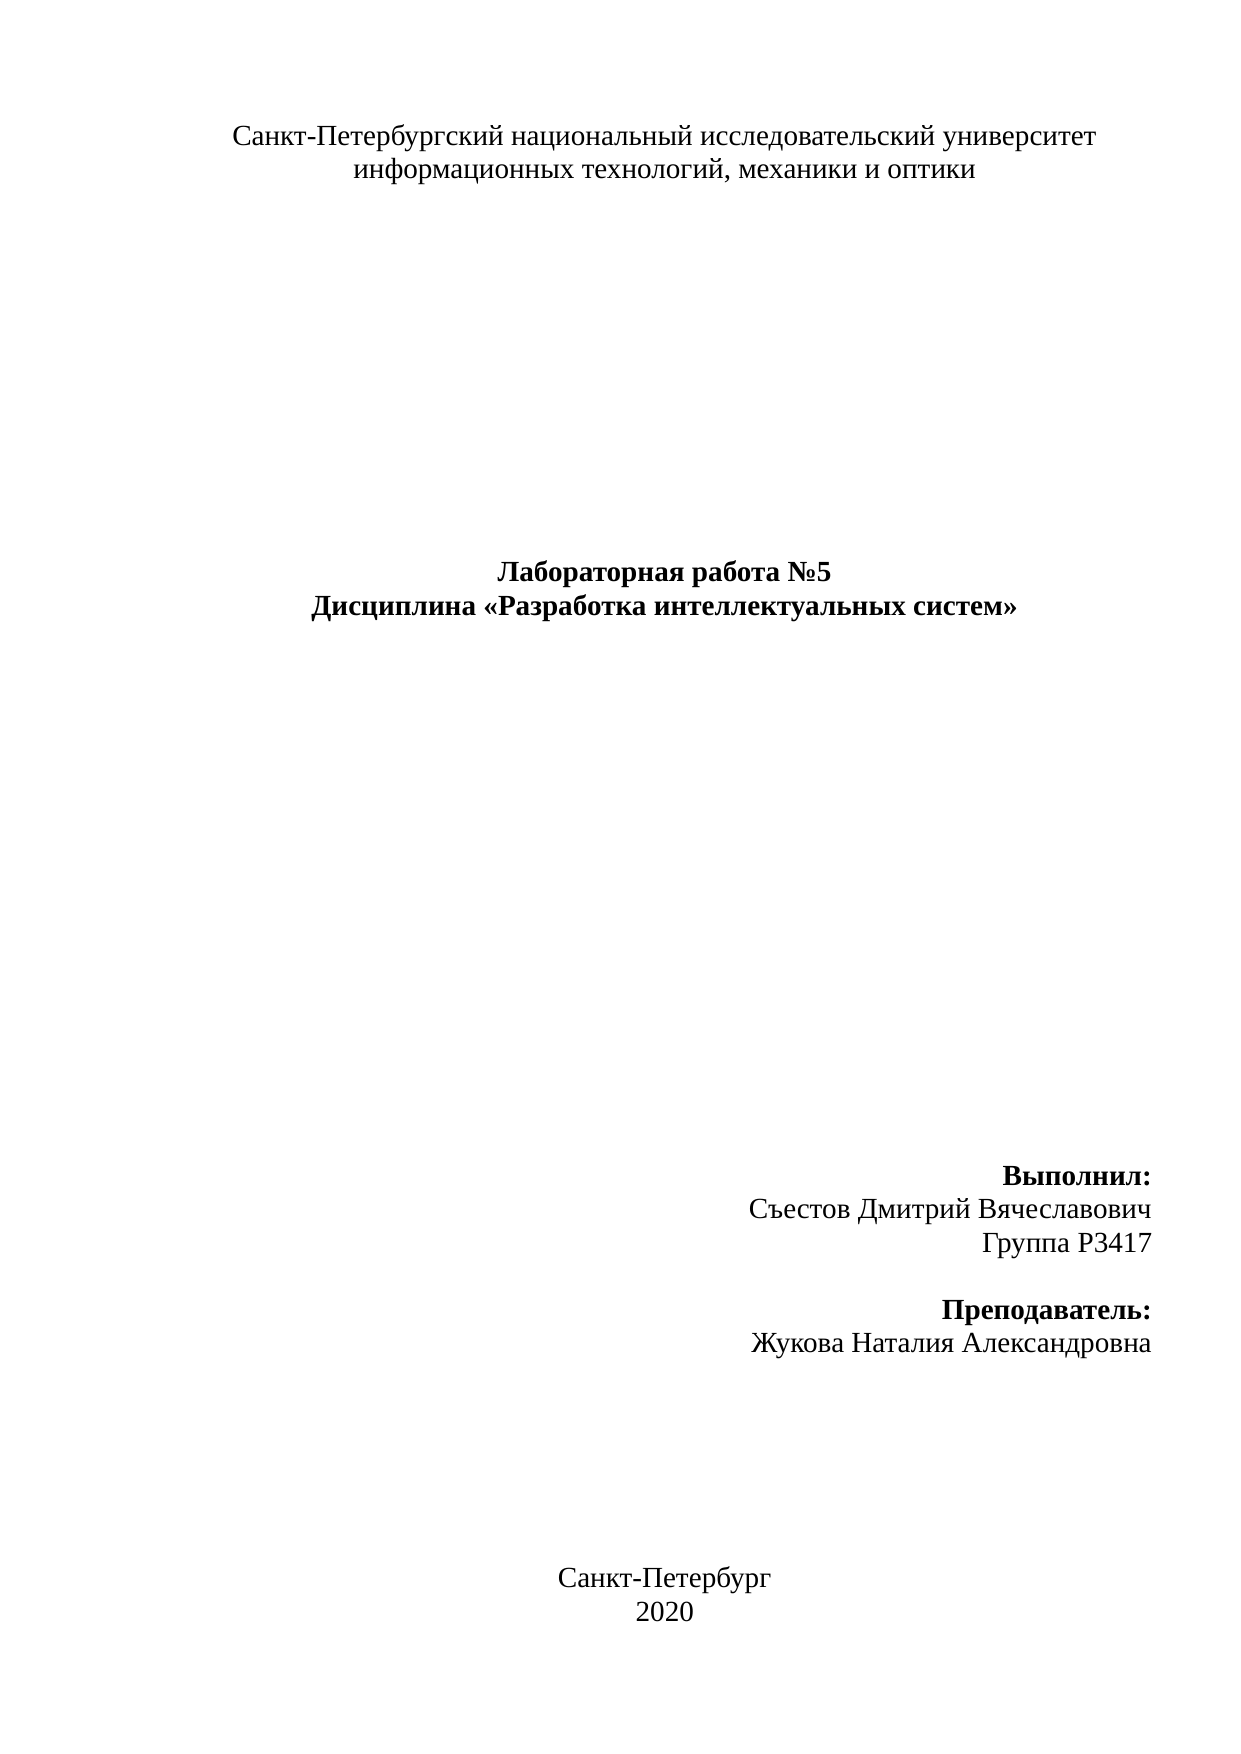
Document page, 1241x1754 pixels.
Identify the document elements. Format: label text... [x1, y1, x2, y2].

text Съестов Дмитрий Вячеславович [177, 1191, 1152, 1225]
text Санкт-Петербург [177, 1560, 1152, 1594]
text Жукова Наталия Александровна [177, 1326, 1152, 1359]
text Лабораторная работа №5 [177, 554, 1152, 588]
text Дисциплина «Разработка интеллектуальных систем» [177, 588, 1152, 621]
text 2020 [177, 1594, 1152, 1627]
text Санкт-Петербургский национальный исследовательский университет [177, 118, 1152, 152]
text информационных технологий, механики и оптики [177, 152, 1152, 185]
text Группа P3417 [177, 1225, 1152, 1258]
text Выполнил: [177, 1158, 1152, 1191]
text Преподаватель: [177, 1292, 1152, 1326]
